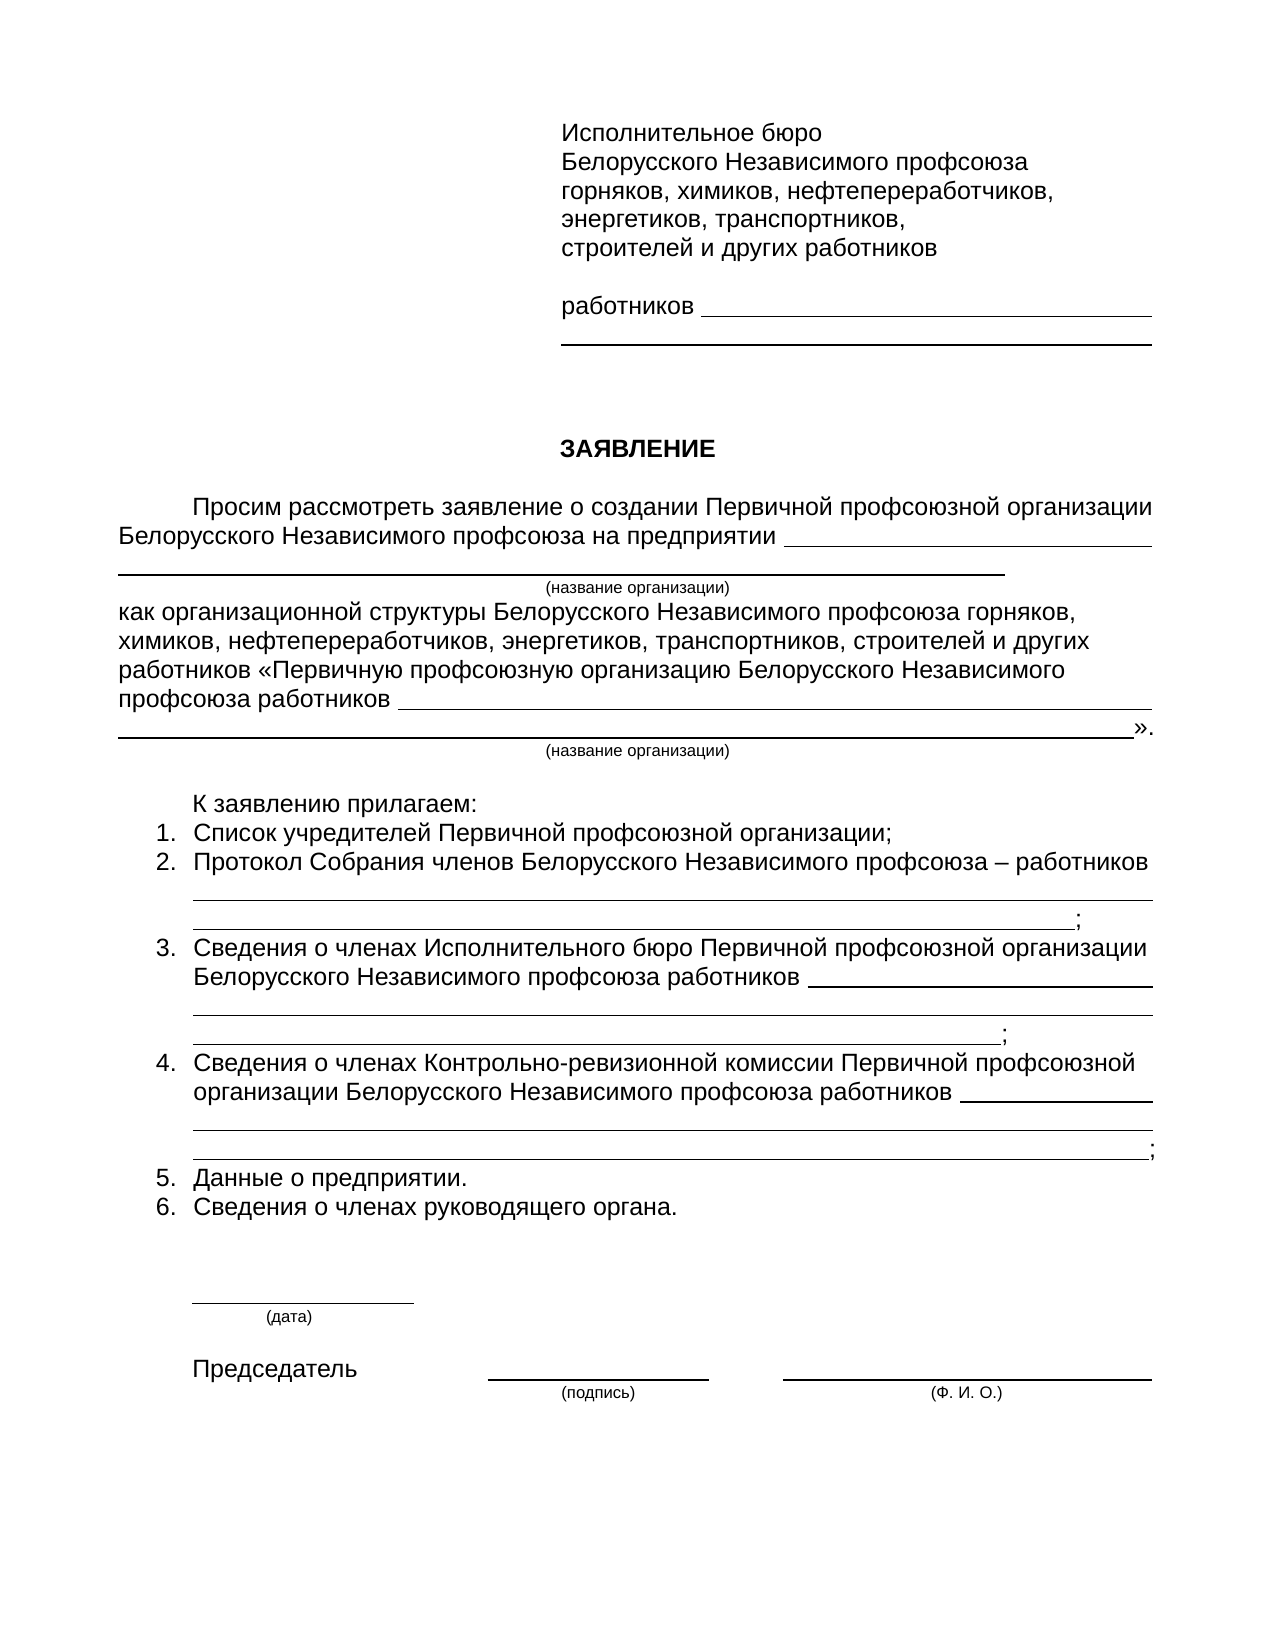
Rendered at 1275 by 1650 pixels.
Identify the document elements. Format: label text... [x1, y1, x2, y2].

list Сведения о членах Исполнительного бюро Первичной профсоюзной организации Белорусского Независимого профсоюза работников ; [156, 933, 1157, 1048]
text (название организации) [118, 741, 1157, 760]
text Исполнительное бюро [118, 118, 1157, 147]
text (дата) [118, 1306, 1157, 1326]
list Сведения о членах руководящего органа. [156, 1191, 1157, 1220]
text (название организации) [118, 578, 1157, 597]
list Данные о предприятии. [156, 1163, 1157, 1191]
list Протокол Собрания членов Белорусского Независимого профсоюза – работников ; [156, 846, 1157, 933]
text Просим рассмотреть заявление о создании Первичной профсоюзной организации Белорусского Независимого профсоюза на предприятии [118, 492, 1157, 578]
text (подпись) (Ф. И. О.) [118, 1383, 1157, 1402]
text К заявлению прилагаем: [118, 789, 1157, 818]
text работников [118, 291, 1157, 319]
text горняков, химиков, нефтепереработчиков, энергетиков, транспортников, [118, 176, 1157, 233]
list Сведения о членах Контрольно-ревизионной комиссии Первичной профсоюзной организации Белорусского Независимого профсоюза работников ; [156, 1048, 1157, 1163]
text ЗАЯВЛЕНИЕ [118, 434, 1157, 463]
list Список учредителей Первичной профсоюзной организации; [156, 818, 1157, 846]
text строителей и других работников [118, 233, 1157, 262]
text Председатель [118, 1354, 1157, 1383]
text Белорусского Независимого профсоюза [118, 147, 1157, 176]
text как организационной структуры Белорусского Независимого профсоюза горняков, химиков, нефтепереработчиков, энергетиков, транспортников, строителей и других работников «Первичную профсоюзную организацию Белорусского Независимого профсоюза работников ». [118, 597, 1157, 741]
